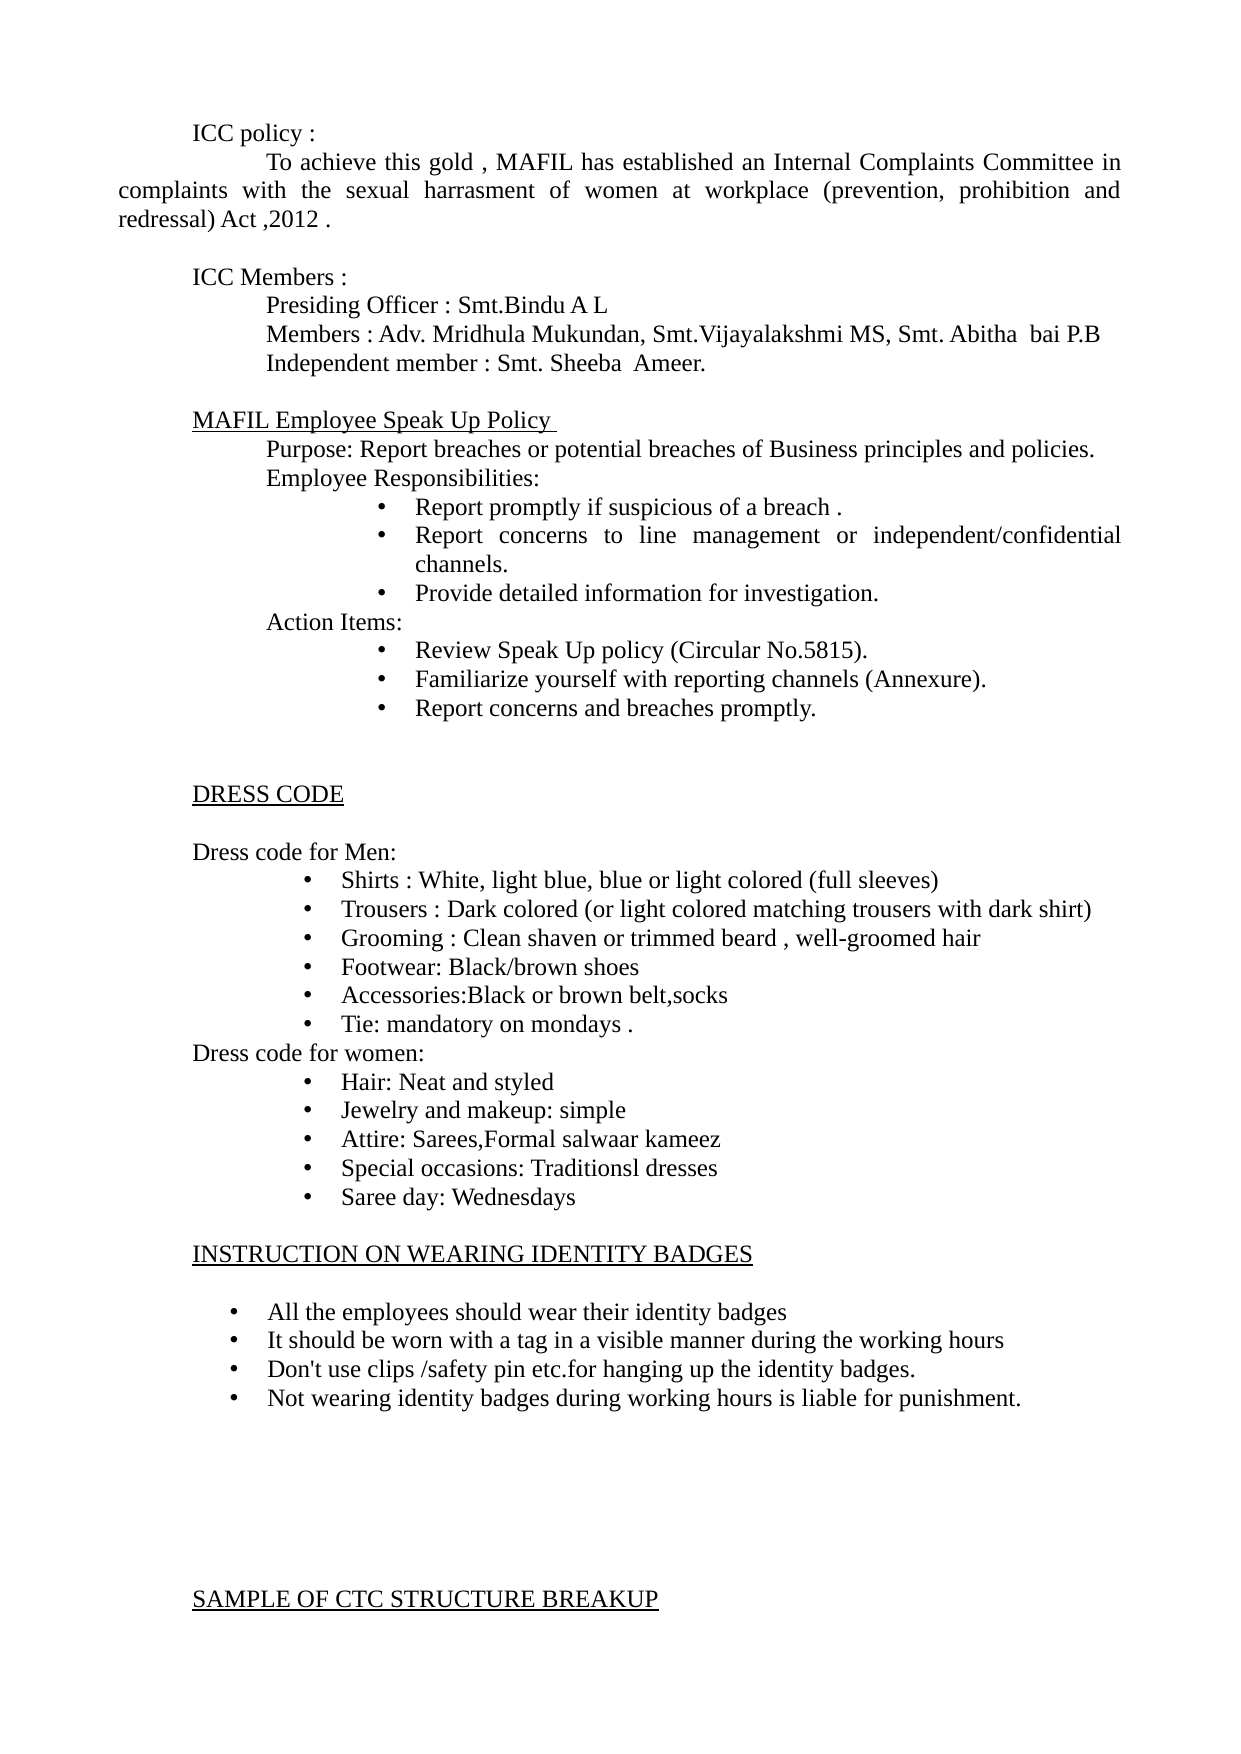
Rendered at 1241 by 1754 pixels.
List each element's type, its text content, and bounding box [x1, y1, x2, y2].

list Hair: Neat and styled [303, 1067, 1122, 1096]
list Tie: mandatory on mondays . [303, 1009, 1122, 1038]
text Purpose: Report breaches or potential breaches of Business principles and policies. [118, 434, 1122, 463]
list Familiarize yourself with reporting channels (Annexure). [377, 664, 1122, 693]
list Accessories:Black or brown belt,socks [303, 981, 1122, 1009]
list Report promptly if suspicious of a breach . [377, 492, 1122, 521]
text MAFIL Employee Speak Up Policy [118, 406, 1122, 434]
text ICC policy : [118, 118, 1122, 147]
list Attire: Sarees,Formal salwaar kameez [303, 1124, 1122, 1153]
text Dress code for Men: [118, 837, 1122, 866]
list Trousers : Dark colored (or light colored matching trousers with dark shirt) [303, 894, 1122, 923]
text Presiding Officer : Smt.Bindu A L [118, 291, 1122, 319]
text DRESS CODE [118, 779, 1122, 808]
text Independent member : Smt. Sheeba Ameer. [118, 348, 1122, 377]
list Not wearing identity badges during working hours is liable for punishment. [229, 1383, 1122, 1412]
list Footwear: Black/brown shoes [303, 952, 1122, 981]
list Special occasions: Traditionsl dresses [303, 1153, 1122, 1182]
list Shirts : White, light blue, blue or light colored (full sleeves) [303, 866, 1122, 894]
list All the employees should wear their identity badges [229, 1297, 1122, 1326]
text Employee Responsibilities: [118, 463, 1122, 492]
list Report concerns and breaches promptly. [377, 693, 1122, 722]
text ICC Members : [118, 262, 1122, 291]
text SAMPLE OF CTC STRUCTURE BREAKUP [118, 1584, 1122, 1613]
list Saree day: Wednesdays [303, 1182, 1122, 1211]
list Provide detailed information for investigation. [377, 578, 1122, 607]
list Review Speak Up policy (Circular No.5815). [377, 636, 1122, 664]
list It should be worn with a tag in a visible manner during the working hours [229, 1326, 1122, 1354]
text Action Items: [118, 607, 1122, 636]
text INSTRUCTION ON WEARING IDENTITY BADGES [118, 1239, 1122, 1268]
list Jewelry and makeup: simple [303, 1096, 1122, 1124]
list Grooming : Clean shaven or trimmed beard , well-groomed hair [303, 923, 1122, 952]
list Don't use clips /safety pin etc.for hanging up the identity badges. [229, 1354, 1122, 1383]
text Dress code for women: [118, 1038, 1122, 1067]
text Members : Adv. Mridhula Mukundan, Smt.Vijayalakshmi MS, Smt. Abitha bai P.B [118, 319, 1122, 348]
list Report concerns to line management or independent/confidential channels. [377, 521, 1122, 578]
text To achieve this gold , MAFIL has established an Internal Complaints Committee in complaints with the sexual harrasment of women at workplace (prevention, prohibition and redressal) Act ,2012 . [118, 147, 1122, 233]
